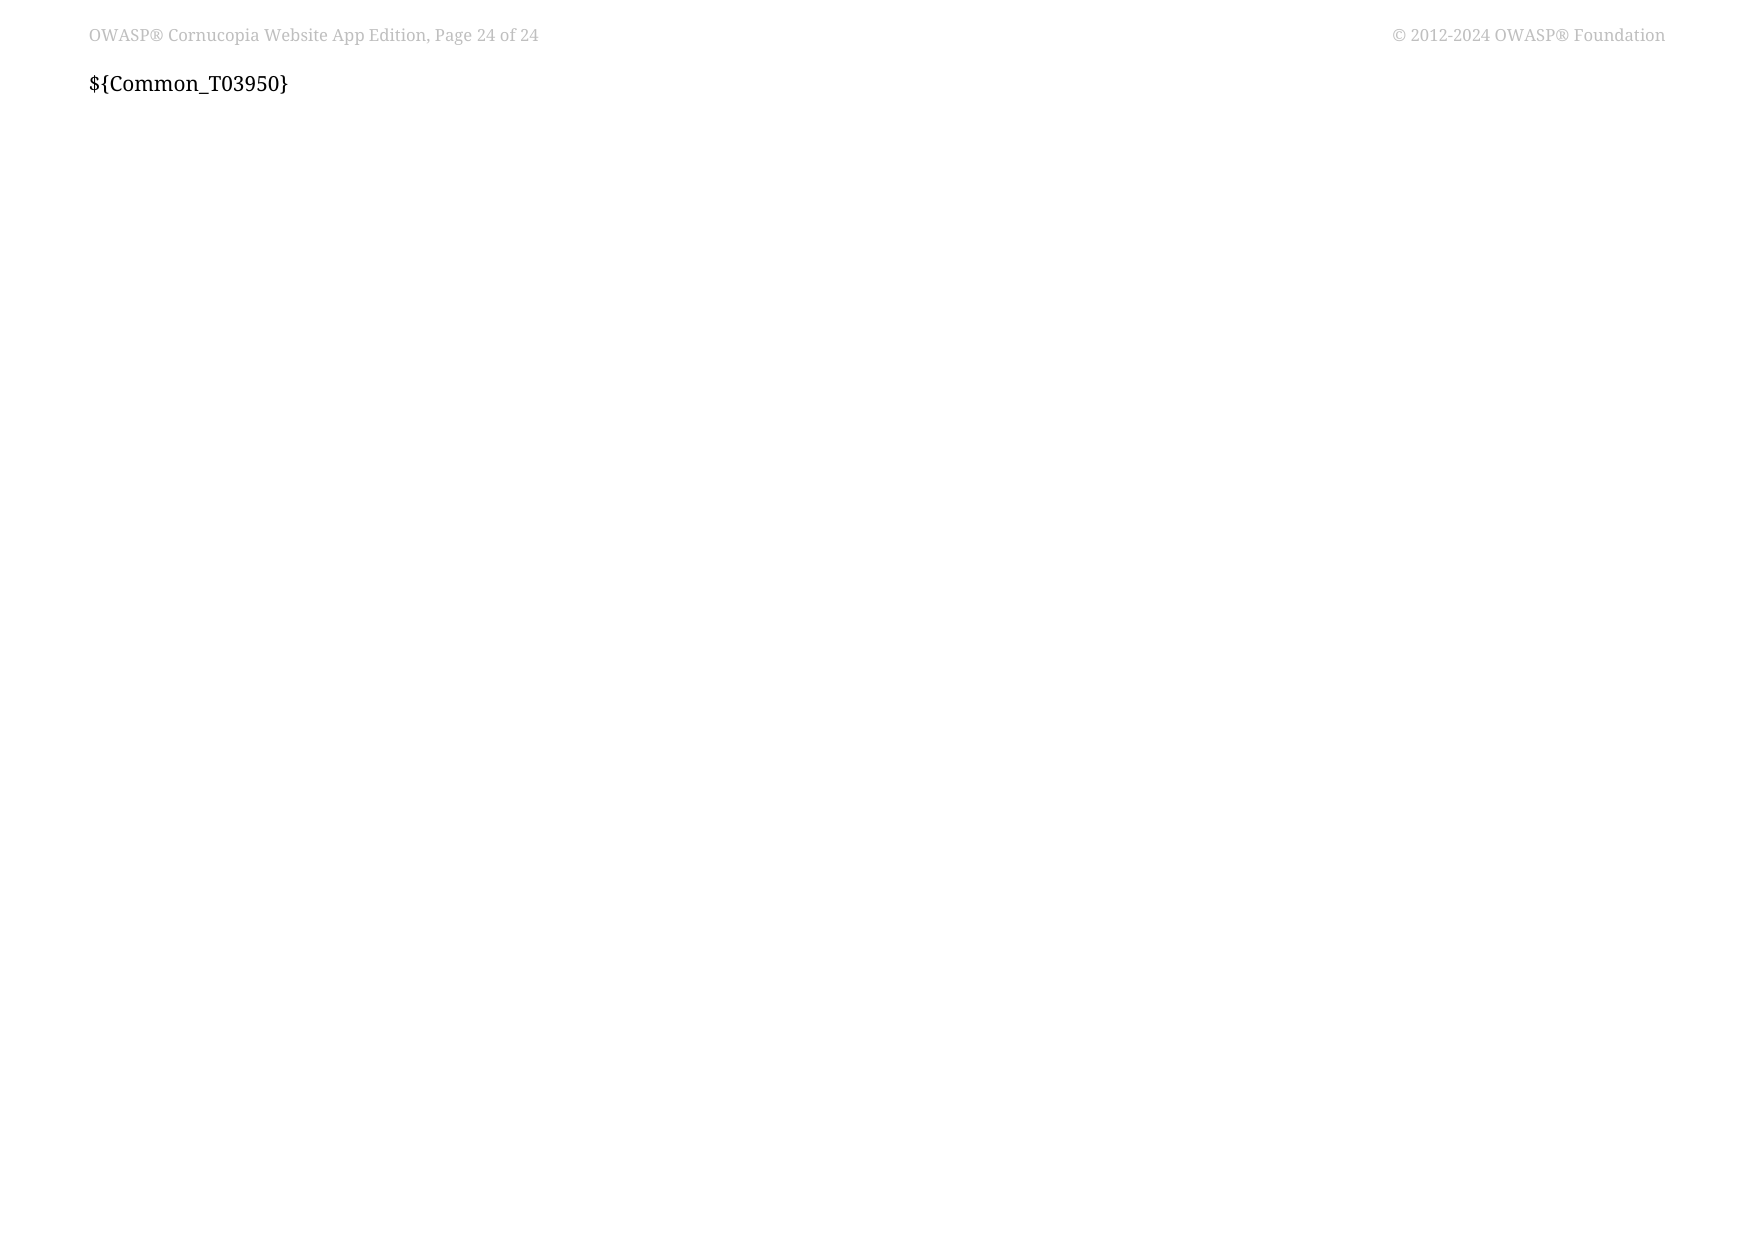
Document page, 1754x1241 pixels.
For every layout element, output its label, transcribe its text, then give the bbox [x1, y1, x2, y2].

table_header [908, 69, 1677, 110]
table_header ${Common_T03950} [78, 69, 908, 110]
